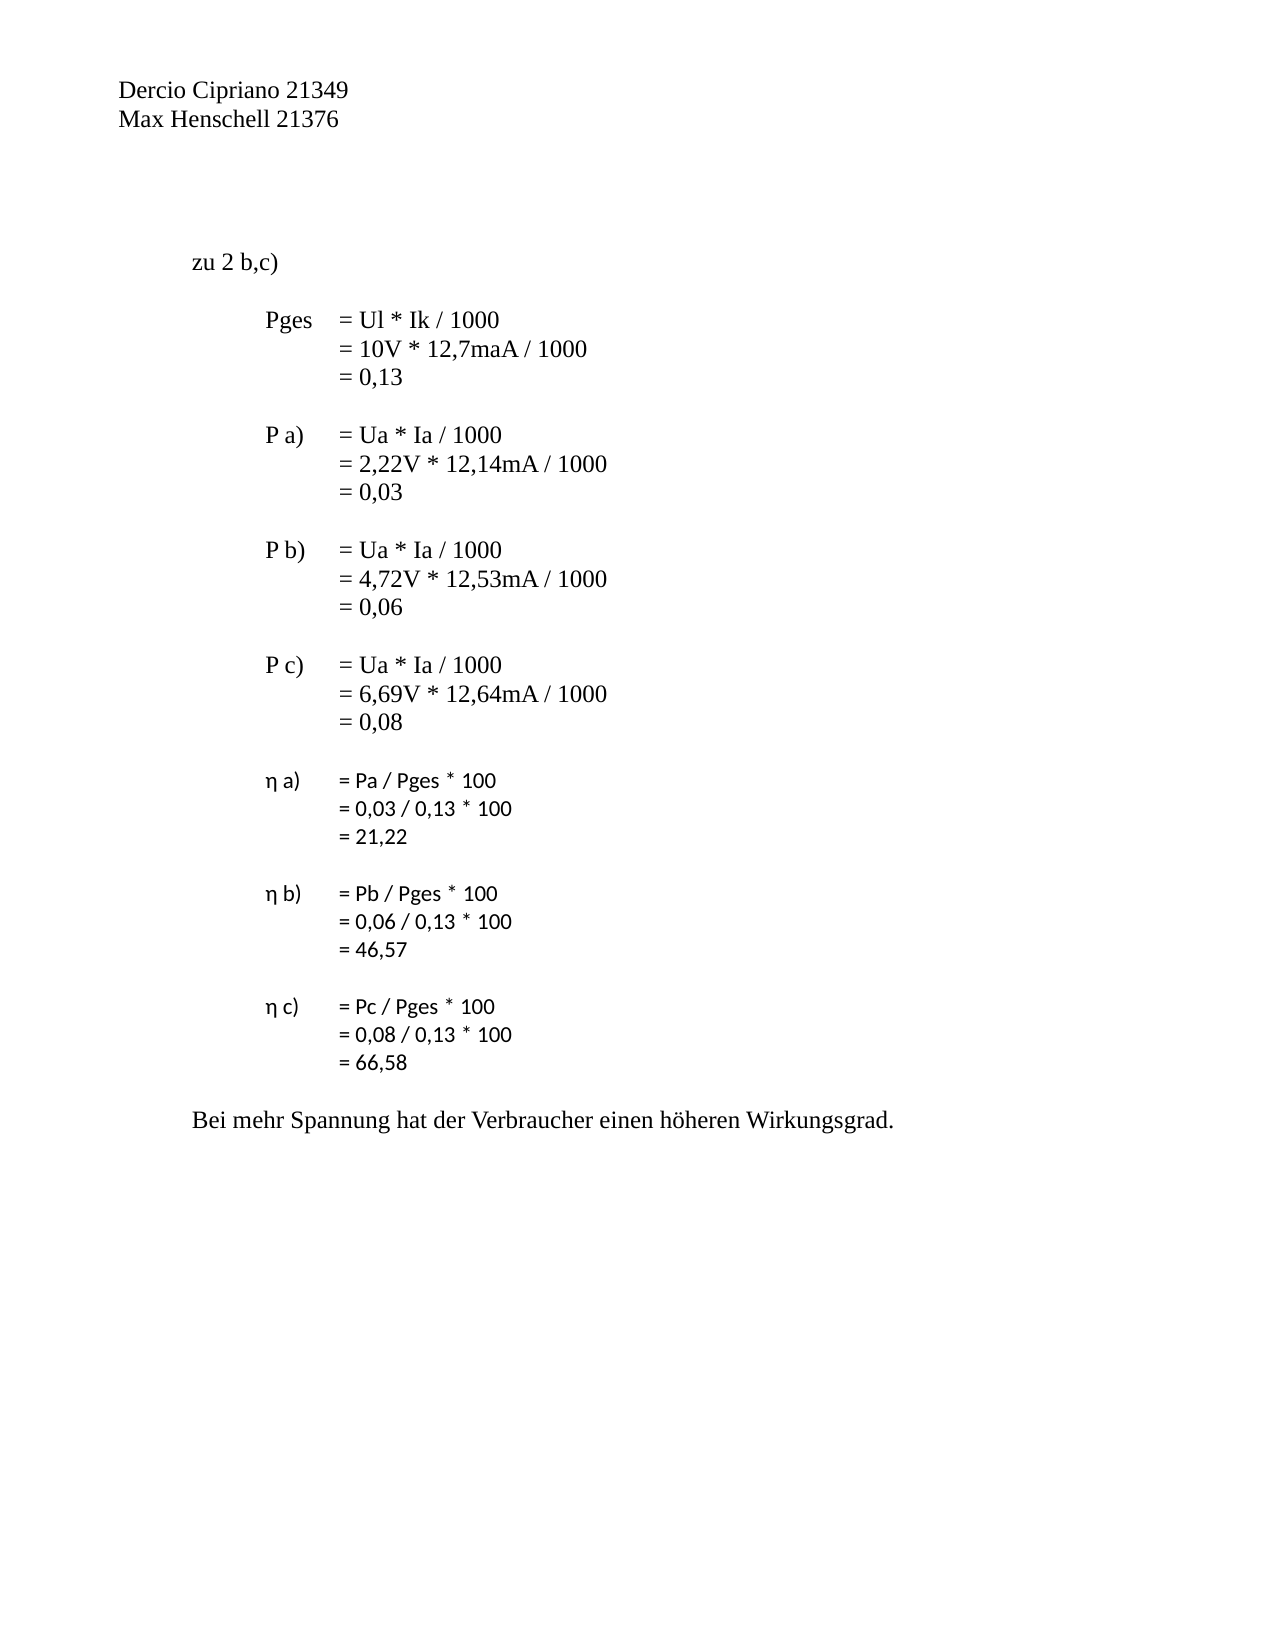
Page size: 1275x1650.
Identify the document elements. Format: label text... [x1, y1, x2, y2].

text = 0,13 [118, 362, 1157, 391]
text = 46,57 [118, 935, 1157, 963]
text = 0,03 / 0,13 * 100 [118, 794, 1157, 822]
text = 0,08 / 0,13 * 100 [118, 1020, 1157, 1048]
text η a) = Pa / Pges * 100 [118, 765, 1157, 794]
text = 21,22 [118, 822, 1157, 850]
text Pges = Ul * Ik / 1000 [118, 305, 1157, 334]
text = 2,22V * 12,14mA / 1000 [118, 449, 1157, 477]
text = 4,72V * 12,53mA / 1000 [118, 564, 1157, 592]
text = 6,69V * 12,64mA / 1000 [118, 679, 1157, 707]
text η c) = Pc / Pges * 100 [118, 991, 1157, 1020]
text = 0,06 / 0,13 * 100 [118, 907, 1157, 935]
text = 10V * 12,7maA / 1000 [118, 334, 1157, 362]
text P a) = Ua * Ia / 1000 [118, 420, 1157, 449]
text = 0,03 [118, 477, 1157, 506]
text = 0,06 [118, 592, 1157, 621]
text zu 2 b,c) [118, 247, 1157, 276]
text P b) = Ua * Ia / 1000 [118, 535, 1157, 564]
text Bei mehr Spannung hat der Verbraucher einen höheren Wirkungsgrad. [118, 1105, 1157, 1134]
text η b) = Pb / Pges * 100 [118, 878, 1157, 907]
text = 66,58 [118, 1048, 1157, 1076]
text = 0,08 [118, 707, 1157, 736]
text P c) = Ua * Ia / 1000 [118, 650, 1157, 679]
